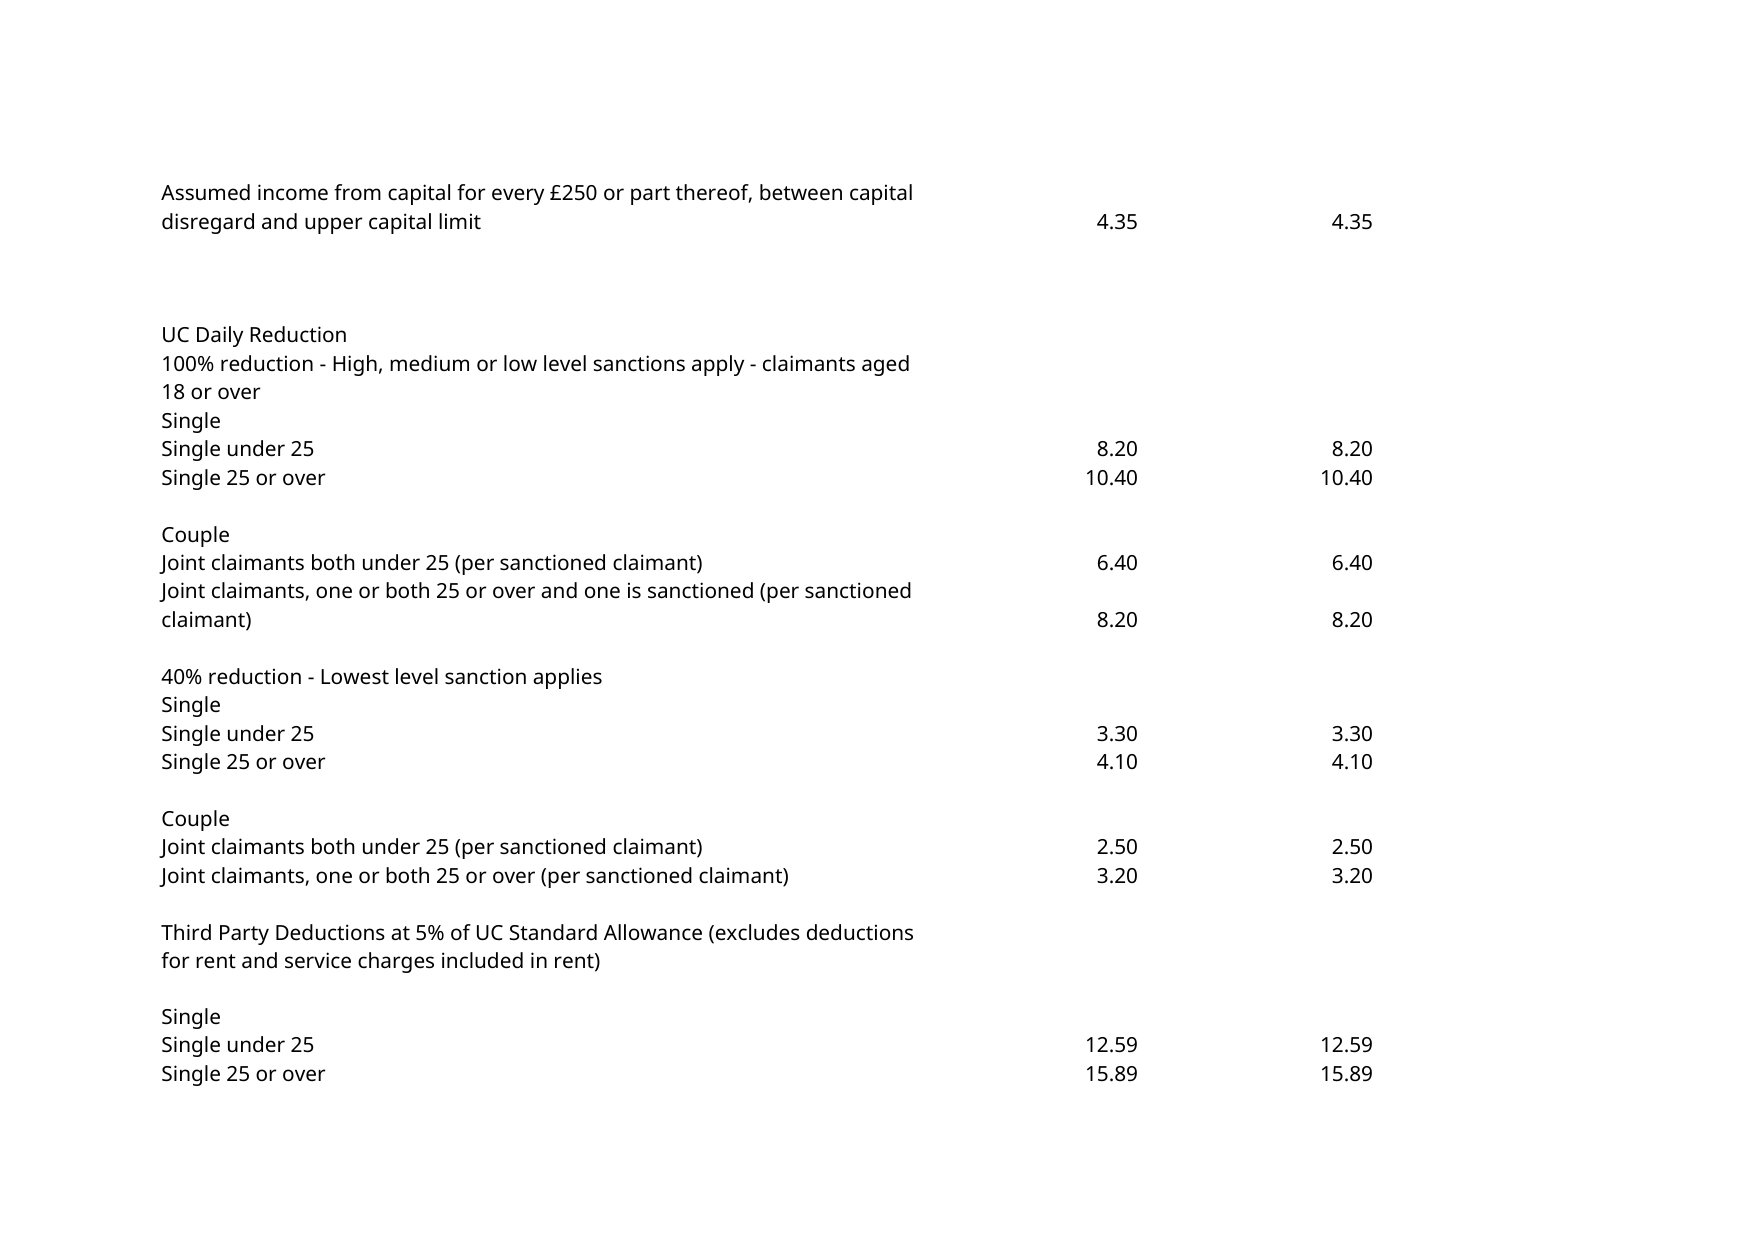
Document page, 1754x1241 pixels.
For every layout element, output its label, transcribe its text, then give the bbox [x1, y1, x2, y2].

table_cell [938, 776, 1154, 804]
table_cell 12.59 [938, 1031, 1154, 1059]
table_cell Joint claimants both under 25 (per sanctioned claimant) [150, 833, 938, 861]
table_cell [1155, 804, 1389, 832]
table_cell 3.30 [938, 719, 1154, 747]
table_cell 3.30 [1155, 719, 1389, 747]
table_cell [938, 406, 1154, 434]
table_cell [1155, 918, 1389, 975]
table_cell [1155, 406, 1389, 434]
table_cell [938, 264, 1154, 349]
table_cell UC Daily Reduction [150, 264, 938, 349]
table_cell [938, 690, 1154, 719]
table_cell [1155, 150, 1389, 178]
table_cell [938, 975, 1154, 1002]
table_cell [1155, 889, 1389, 918]
table_cell [150, 491, 938, 520]
table_cell Single under 25 [150, 1031, 938, 1059]
table_cell [938, 235, 1154, 264]
table_cell [1155, 776, 1389, 804]
table_cell 40% reduction - Lowest level sanction applies [150, 662, 938, 690]
table_cell Single under 25 [150, 434, 938, 463]
table_cell [938, 634, 1154, 662]
table_cell [938, 150, 1154, 178]
table_cell [938, 520, 1154, 548]
table_cell [1155, 349, 1389, 406]
table_cell 3.20 [1155, 861, 1389, 889]
table_cell Single [150, 690, 938, 719]
table_cell [1155, 491, 1389, 520]
table_cell [1155, 975, 1389, 1002]
table_cell 4.10 [1155, 747, 1389, 776]
table_cell Couple [150, 520, 938, 548]
table_cell [938, 491, 1154, 520]
table_cell [938, 918, 1154, 975]
table_cell Single under 25 [150, 719, 938, 747]
table_cell 12.59 [1155, 1031, 1389, 1059]
table_cell Joint claimants both under 25 (per sanctioned claimant) [150, 548, 938, 577]
table_cell [938, 349, 1154, 406]
table_cell 6.40 [1155, 548, 1389, 577]
table_cell [1155, 634, 1389, 662]
table_cell Assumed income from capital for every £250 or part thereof, between capital disregard and upper capital limit [150, 179, 938, 235]
table_cell 15.89 [1155, 1059, 1389, 1087]
table_cell Single 25 or over [150, 463, 938, 491]
table_cell 8.20 [1155, 434, 1389, 463]
table_cell 8.20 [938, 434, 1154, 463]
table_cell 10.40 [938, 463, 1154, 491]
table_cell 4.10 [938, 747, 1154, 776]
table_cell Couple [150, 804, 938, 832]
table_cell [938, 662, 1154, 690]
table_cell 4.35 [938, 179, 1154, 235]
table_cell [150, 150, 938, 178]
table_cell [1155, 520, 1389, 548]
table_cell [1155, 662, 1389, 690]
table_cell 8.20 [1155, 577, 1389, 633]
table_cell Single [150, 1002, 938, 1031]
table_cell 4.35 [1155, 179, 1389, 235]
table_cell [150, 235, 938, 264]
table_cell 8.20 [938, 577, 1154, 633]
table_cell Joint claimants, one or both 25 or over (per sanctioned claimant) [150, 861, 938, 889]
table_cell Single 25 or over [150, 747, 938, 776]
table_cell [1155, 235, 1389, 264]
table_cell 10.40 [1155, 463, 1389, 491]
table_cell [150, 889, 938, 918]
table_cell Third Party Deductions at 5% of UC Standard Allowance (excludes deductions for rent and service charges included in rent) [150, 918, 938, 975]
table_cell [150, 634, 938, 662]
table_cell 3.20 [938, 861, 1154, 889]
table_cell 100% reduction - High, medium or low level sanctions apply - claimants aged 18 or over [150, 349, 938, 406]
table_cell [938, 1002, 1154, 1031]
table_cell Single [150, 406, 938, 434]
table_cell [1155, 264, 1389, 349]
table_cell 2.50 [938, 833, 1154, 861]
table_cell 15.89 [938, 1059, 1154, 1087]
table_cell [938, 804, 1154, 832]
table_cell 2.50 [1155, 833, 1389, 861]
table_cell [1155, 690, 1389, 719]
table_cell [150, 975, 938, 1002]
table_cell Joint claimants, one or both 25 or over and one is sanctioned (per sanctioned claimant) [150, 577, 938, 633]
table_cell [938, 889, 1154, 918]
table_cell 6.40 [938, 548, 1154, 577]
table_cell [1155, 1002, 1389, 1031]
table_cell [150, 776, 938, 804]
table_cell Single 25 or over [150, 1059, 938, 1087]
